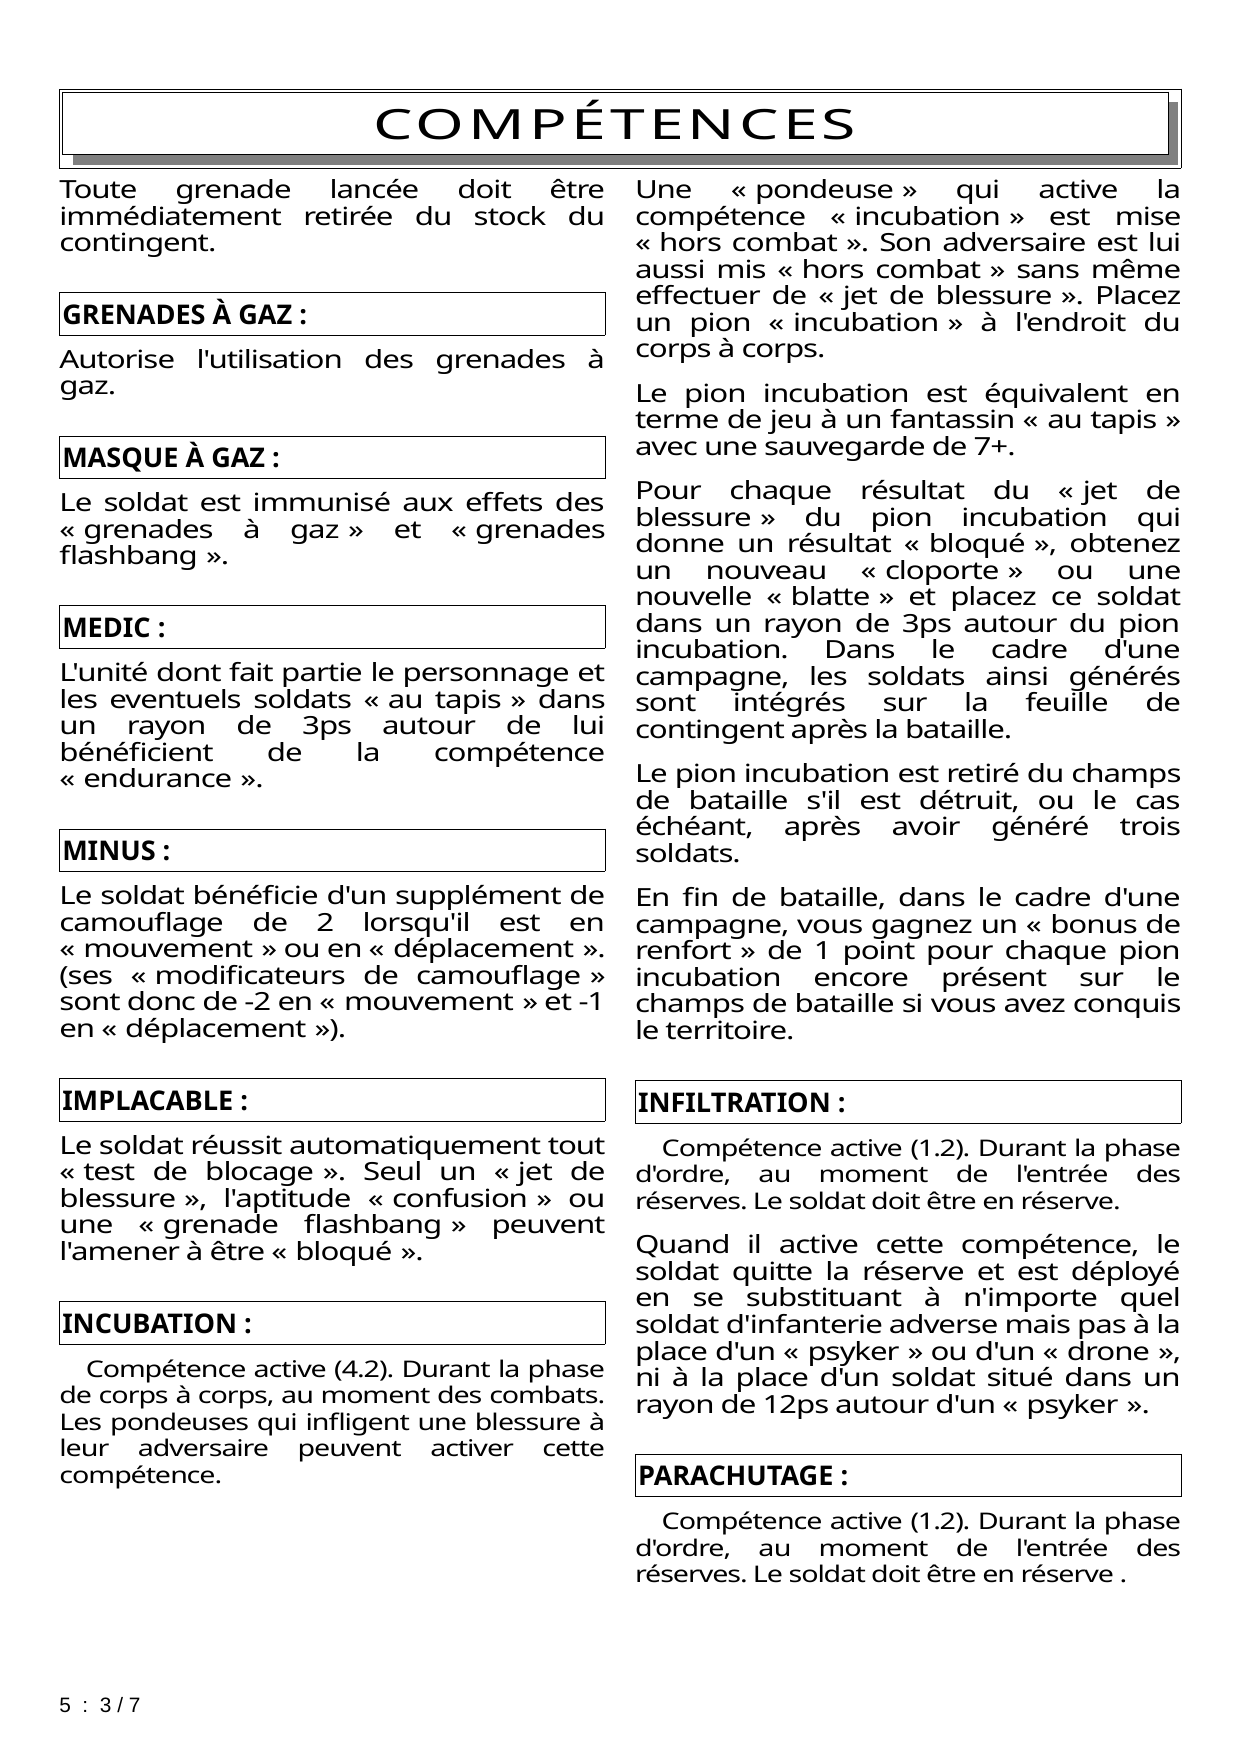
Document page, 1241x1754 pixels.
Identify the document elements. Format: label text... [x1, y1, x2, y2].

title Implacable : [60, 1079, 605, 1121]
text Compétence active (1.2). Durant la phase d'ordre, au moment de l'entrée des réserves. Le soldat doit être en réserve . [635, 1508, 1181, 1588]
title Grenades à Gaz : [60, 293, 605, 335]
title Incubation : [60, 1302, 605, 1344]
text Autorise l'utilisation des grenades à gaz. [59, 347, 605, 400]
text Le pion incubation est équivalent en terme de jeu à un fantassin « au tapis » avec une sauvegarde de 7+. [635, 381, 1181, 460]
text L'unité dont fait partie le personnage et les eventuels soldats « au tapis » dans un rayon de 3ps autour de lui bénéficient de la compétence « endurance ». [59, 660, 605, 793]
title Minus : [60, 830, 605, 871]
text Le pion incubation est retiré du champs de bataille s'il est détruit, ou le cas échéant, après avoir généré trois soldats. [635, 761, 1181, 868]
text Le soldat bénéficie d'un supplément de camouflage de 2 lorsqu'il est en « mouvement » ou en « déplacement ». (ses « modificateurs de camouflage » sont donc de -2 en « mouvement » et -1 en « déplacement »). [59, 883, 605, 1043]
text Compétence active (4.2). Durant la phase de corps à corps, au moment des combats. Les pondeuses qui infligent une blessure à leur adversaire peuvent activer cette compétence. [59, 1356, 605, 1489]
title Parachutage : [636, 1455, 1181, 1496]
title Medic : [60, 606, 605, 648]
text Toute grenade lancée doit être immédiatement retirée du stock du contingent. [59, 177, 605, 257]
text Le soldat est immunisé aux effets des « grenades à gaz » et « grenades flashbang ». [59, 490, 605, 570]
text Quand il active cette compétence, le soldat quitte la réserve et est déployé en se substituant à n'importe quel soldat d'infanterie adverse mais pas à la place d'un « psyker » ou d'un « drone », ni à la place d'un soldat situé dans un rayon de 12ps autour d'un « psyker ». [635, 1232, 1181, 1418]
text Une « pondeuse » qui active la compétence « incubation » est mise « hors combat ». Son adversaire est lui aussi mis « hors combat » sans même effectuer de « jet de blessure ». Placez un pion « incubation » à l'endroit du corps à corps. [635, 177, 1181, 363]
text En fin de bataille, dans le cadre d'une campagne, vous gagnez un « bonus de renfort » de 1 point pour chaque pion incubation encore présent sur le champs de bataille si vous avez conquis le territoire. [635, 885, 1181, 1045]
text Le soldat réussit automatiquement tout « test de blocage ». Seul un « jet de blessure », l'aptitude « confusion » ou une « grenade flashbang » peuvent l'amener à être « bloqué ». [59, 1133, 605, 1266]
title Infiltration : [636, 1081, 1181, 1123]
text Pour chaque résultat du « jet de blessure » du pion incubation qui donne un résultat « bloqué », obtenez un nouveau « cloporte » ou une nouvelle « blatte » et placez ce soldat dans un rayon de 3ps autour du pion incubation. Dans le cadre d'une campagne, les soldats ainsi générés sont intégrés sur la feuille de contingent après la bataille. [635, 478, 1181, 744]
text Compétence active (1.2). Durant la phase d'ordre, au moment de l'entrée des réserves. Le soldat doit être en réserve. [635, 1135, 1181, 1215]
title Masque à Gaz : [60, 437, 605, 478]
